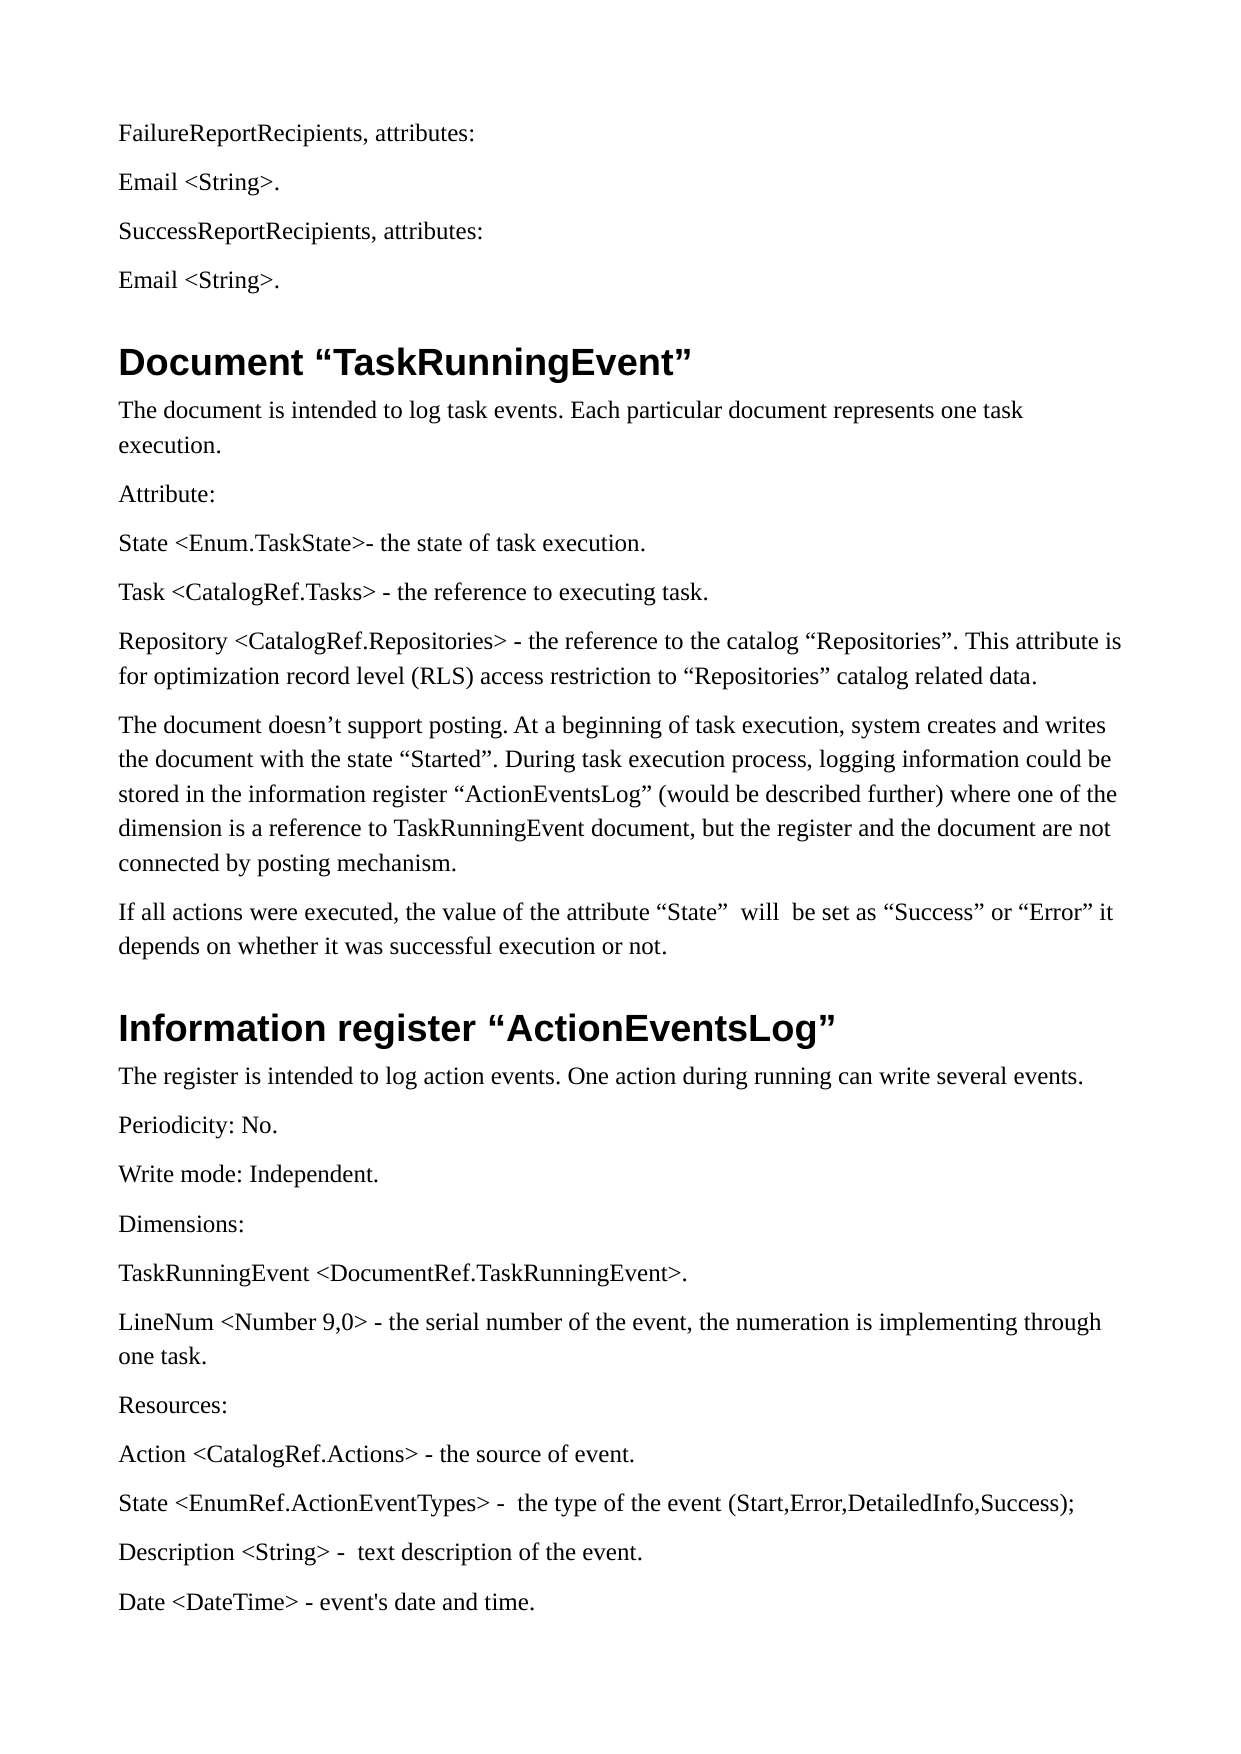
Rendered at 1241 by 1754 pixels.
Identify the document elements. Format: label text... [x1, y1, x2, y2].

text Repository <CatalogRef.Repositories> - the reference to the catalog “Repositories”. This attribute is for optimization record level (RLS) access restriction to “Repositories” catalog related data. [118, 626, 1122, 689]
text FailureReportRecipients, attributes: [118, 118, 1122, 147]
text Action <CatalogRef.Actions> - the source of event. [118, 1439, 1122, 1468]
text Date <DateTime> - event's date and time. [118, 1587, 1122, 1615]
text Resources: [118, 1390, 1122, 1419]
text Attribute: [118, 479, 1122, 508]
text Email <String>. [118, 265, 1122, 294]
text If all actions were executed, the value of the attribute “State” will be set as “Success” or “Error” it depends on whether it was successful execution or not. [118, 897, 1122, 960]
text Task <CatalogRef.Tasks> - the reference to executing task. [118, 577, 1122, 606]
text Write mode: Independent. [118, 1159, 1122, 1188]
text LineNum <Number 9,0> - the serial number of the event, the numeration is implementing through one task. [118, 1307, 1122, 1370]
subtitle Information register “ActionEventsLog” [118, 1005, 1122, 1049]
subtitle Document “TaskRunningEvent” [118, 339, 1122, 383]
text Periodicity: No. [118, 1111, 1122, 1139]
text State <EnumRef.ActionEventTypes> - the type of the event (Start,Error,DetailedInfo,Success); [118, 1488, 1122, 1517]
text The document doesn’t support posting. At a beginning of task execution, system creates and writes the document with the state “Started”. During task execution process, logging information could be stored in the information register “ActionEventsLog” (would be described further) where one of the dimension is a reference to TaskRunningEvent document, but the register and the document are not connected by posting mechanism. [118, 710, 1122, 876]
text Description <String> - text description of the event. [118, 1537, 1122, 1566]
text State <Enum.TaskState>- the state of task execution. [118, 528, 1122, 557]
text SuccessReportRecipients, attributes: [118, 216, 1122, 245]
text The register is intended to log action events. One action during running can write several events. [118, 1061, 1122, 1090]
text Dimensions: [118, 1209, 1122, 1237]
text TaskRunningEvent <DocumentRef.TaskRunningEvent>. [118, 1258, 1122, 1286]
text The document is intended to log task events. Each particular document represents one task execution. [118, 396, 1122, 459]
text Email <String>. [118, 167, 1122, 196]
